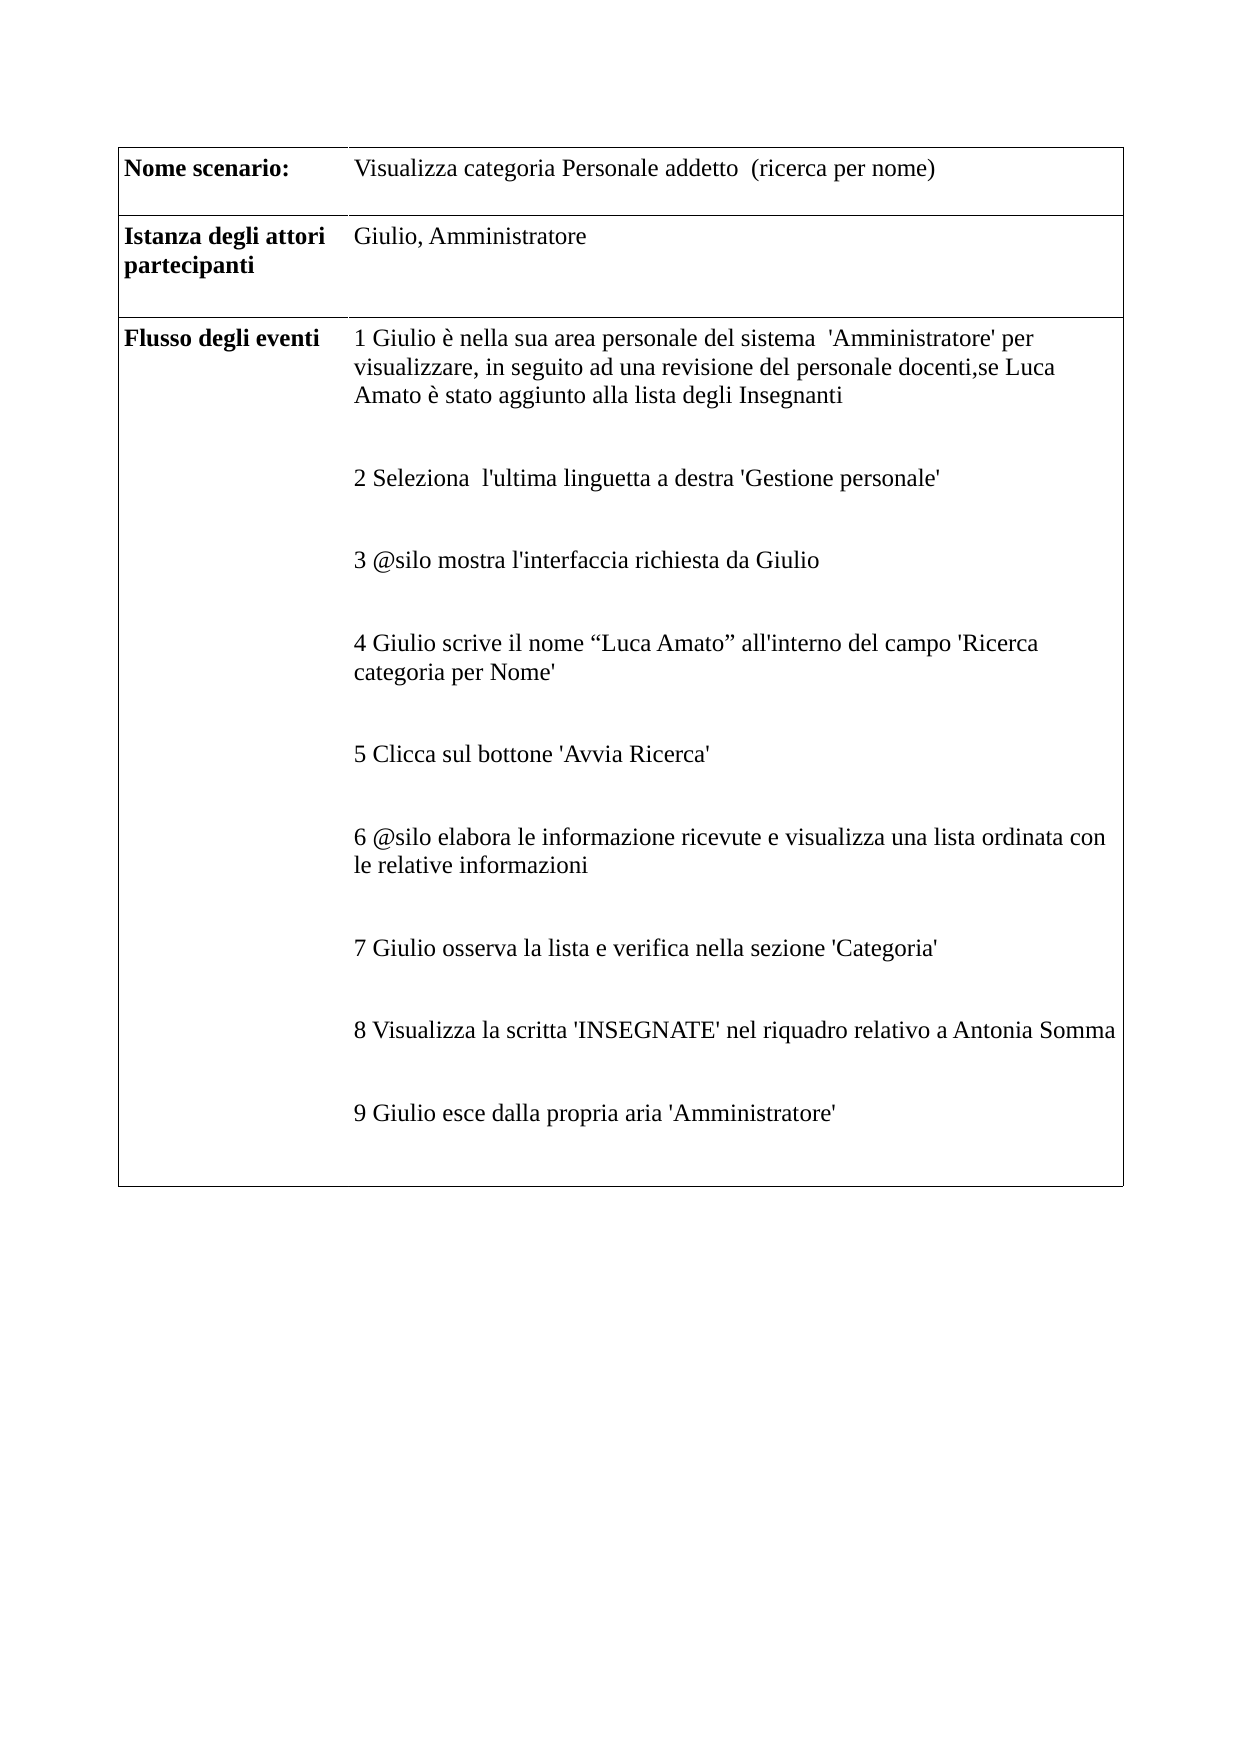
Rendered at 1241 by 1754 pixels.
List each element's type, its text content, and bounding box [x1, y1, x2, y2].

table_header Nome scenario: [119, 148, 348, 215]
table_cell Flusso degli eventi [119, 318, 348, 1186]
table_cell 1 Giulio è nella sua area personale del sistema 'Amministratore' per visualizzare, in seguito ad una revisione del personale docenti,se Luca Amato è stato aggiunto alla lista degli Insegnanti 2 Seleziona l'ultima linguetta a destra 'Gestione personale' 3 @silo mostra l'interfaccia richiesta da Giulio 4 Giulio scrive il nome “Luca Amato” all'interno del campo 'Ricerca categoria per Nome' 5 Clicca sul bottone 'Avvia Ricerca' 6 @silo elabora le informazione ricevute e visualizza una lista ordinata con le relative informazioni 7 Giulio osserva la lista e verifica nella sezione 'Categoria' 8 Visualizza la scritta 'INSEGNATE' nel riquadro relativo a Antonia Somma 9 Giulio esce dalla propria aria 'Amministratore' [349, 318, 1123, 1186]
table_cell Giulio, Amministratore [349, 216, 1123, 317]
table_cell Istanza degli attori partecipanti [119, 216, 348, 317]
table_header Visualizza categoria Personale addetto (ricerca per nome) [349, 148, 1123, 215]
